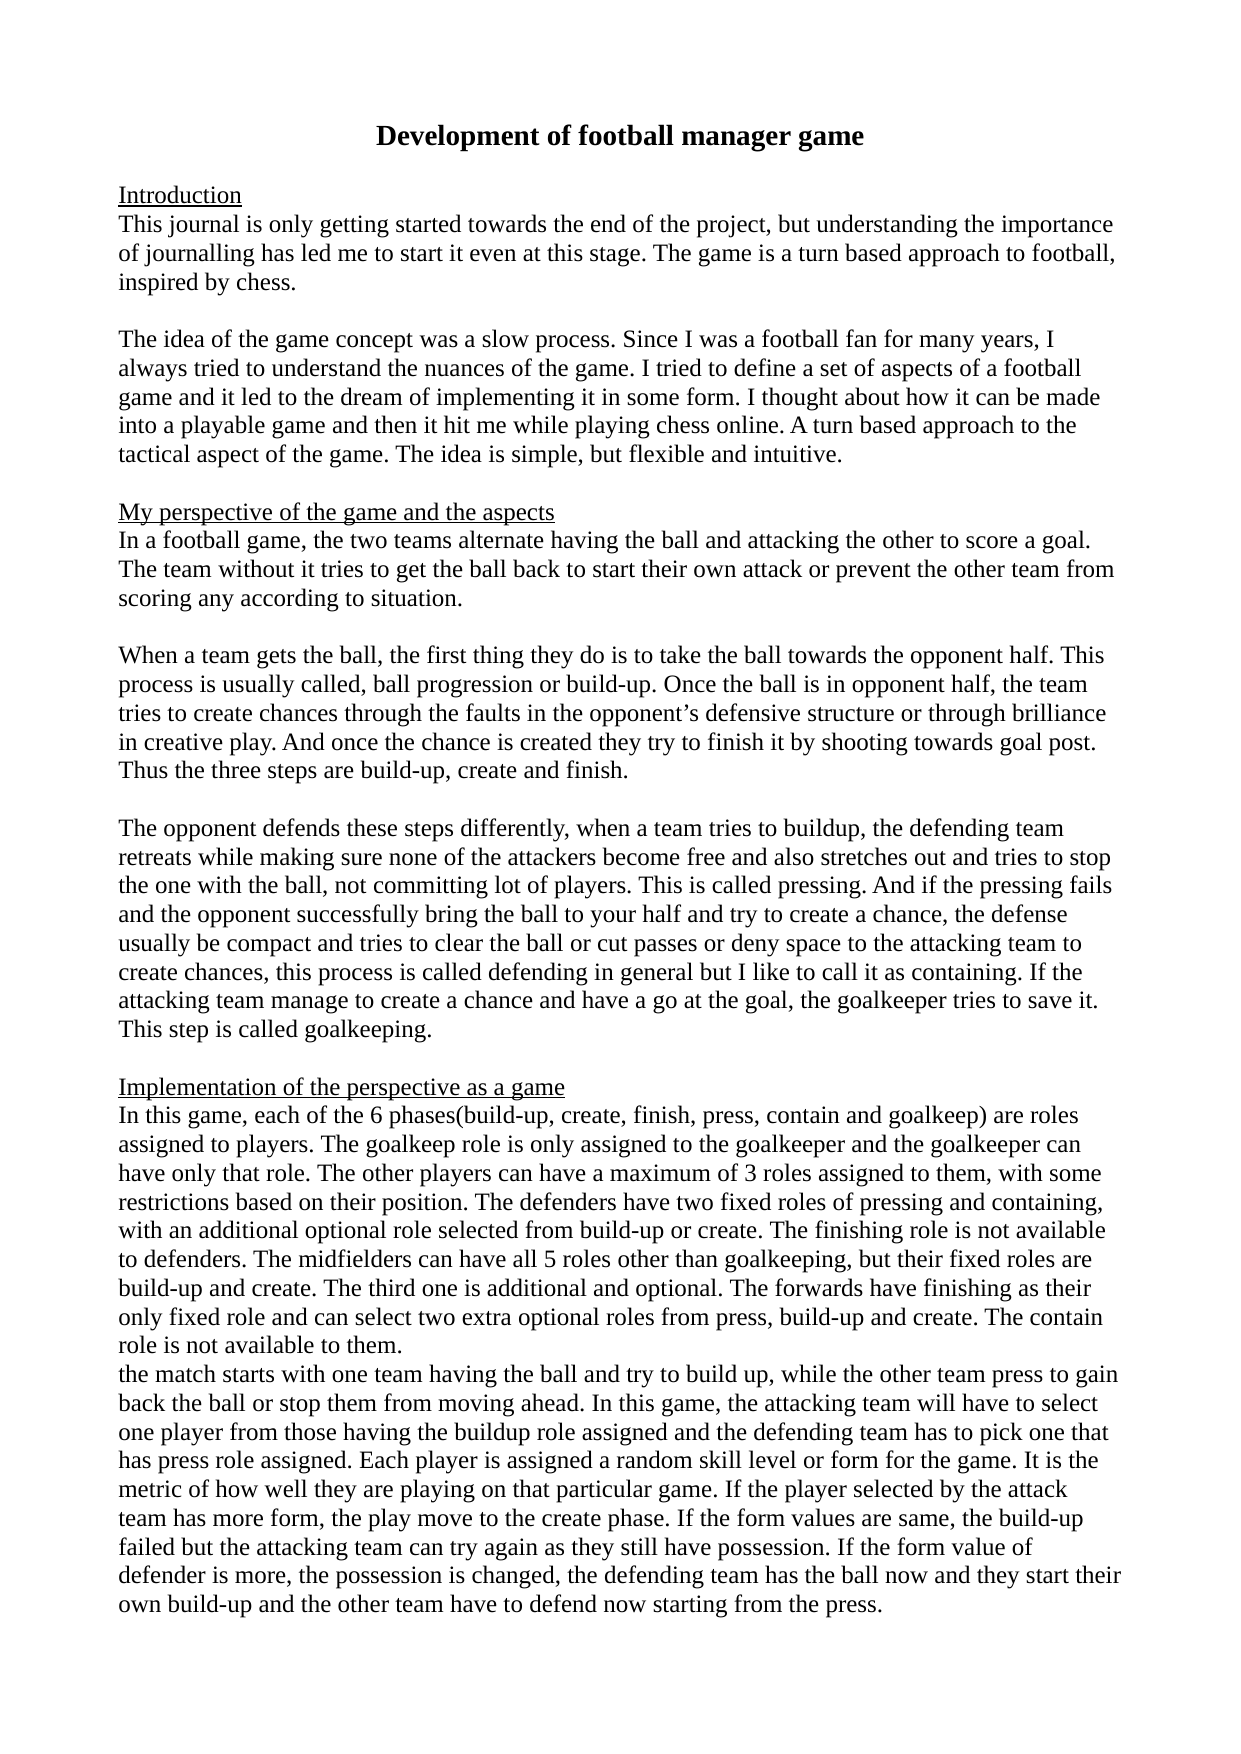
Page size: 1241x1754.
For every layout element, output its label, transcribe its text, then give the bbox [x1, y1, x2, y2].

text The opponent defends these steps differently, when a team tries to buildup, the defending team retreats while making sure none of the attackers become free and also stretches out and tries to stop the one with the ball, not committing lot of players. This is called pressing. And if the pressing fails and the opponent successfully bring the ball to your half and try to create a chance, the defense usually be compact and tries to clear the ball or cut passes or deny space to the attacking team to create chances, this process is called defending in general but I like to call it as containing. If the attacking team manage to create a chance and have a go at the goal, the goalkeeper tries to save it. This step is called goalkeeping. [118, 813, 1122, 1043]
text Introduction [118, 180, 1122, 209]
text Implementation of the perspective as a game [118, 1072, 1122, 1100]
text This journal is only getting started towards the end of the project, but understanding the importance of journalling has led me to start it even at this stage. The game is a turn based approach to football, inspired by chess. [118, 209, 1122, 295]
text Development of football manager game [118, 118, 1122, 152]
text When a team gets the ball, the first thing they do is to take the ball towards the opponent half. This process is usually called, ball progression or build-up. Once the ball is in opponent half, the team tries to create chances through the faults in the opponent’s defensive structure or through brilliance in creative play. And once the chance is created they try to finish it by shooting towards goal post. Thus the three steps are build-up, create and finish. [118, 640, 1122, 784]
text the match starts with one team having the ball and try to build up, while the other team press to gain back the ball or stop them from moving ahead. In this game, the attacking team will have to select one player from those having the buildup role assigned and the defending team has to pick one that has press role assigned. Each player is assigned a random skill level or form for the game. It is the metric of how well they are playing on that particular game. If the player selected by the attack team has more form, the play move to the create phase. If the form values are same, the build-up failed but the attacking team can try again as they still have possession. If the form value of defender is more, the possession is changed, the defending team has the ball now and they start their own build-up and the other team have to defend now starting from the press. [118, 1359, 1122, 1618]
text In this game, each of the 6 phases(build-up, create, finish, press, contain and goalkeep) are roles assigned to players. The goalkeep role is only assigned to the goalkeeper and the goalkeeper can have only that role. The other players can have a maximum of 3 roles assigned to them, with some restrictions based on their position. The defenders have two fixed roles of pressing and containing, with an additional optional role selected from build-up or create. The finishing role is not available to defenders. The midfielders can have all 5 roles other than goalkeeping, but their fixed roles are build-up and create. The third one is additional and optional. The forwards have finishing as their only fixed role and can select two extra optional roles from press, build-up and create. The contain role is not available to them. [118, 1100, 1122, 1359]
text In a football game, the two teams alternate having the ball and attacking the other to score a goal. The team without it tries to get the ball back to start their own attack or prevent the other team from scoring any according to situation. [118, 525, 1122, 612]
text The idea of the game concept was a slow process. Since I was a football fan for many years, I always tried to understand the nuances of the game. I tried to define a set of aspects of a football game and it led to the dream of implementing it in some form. I thought about how it can be made into a playable game and then it hit me while playing chess online. A turn based approach to the tactical aspect of the game. The idea is simple, but flexible and intuitive. [118, 324, 1122, 468]
text My perspective of the game and the aspects [118, 497, 1122, 525]
